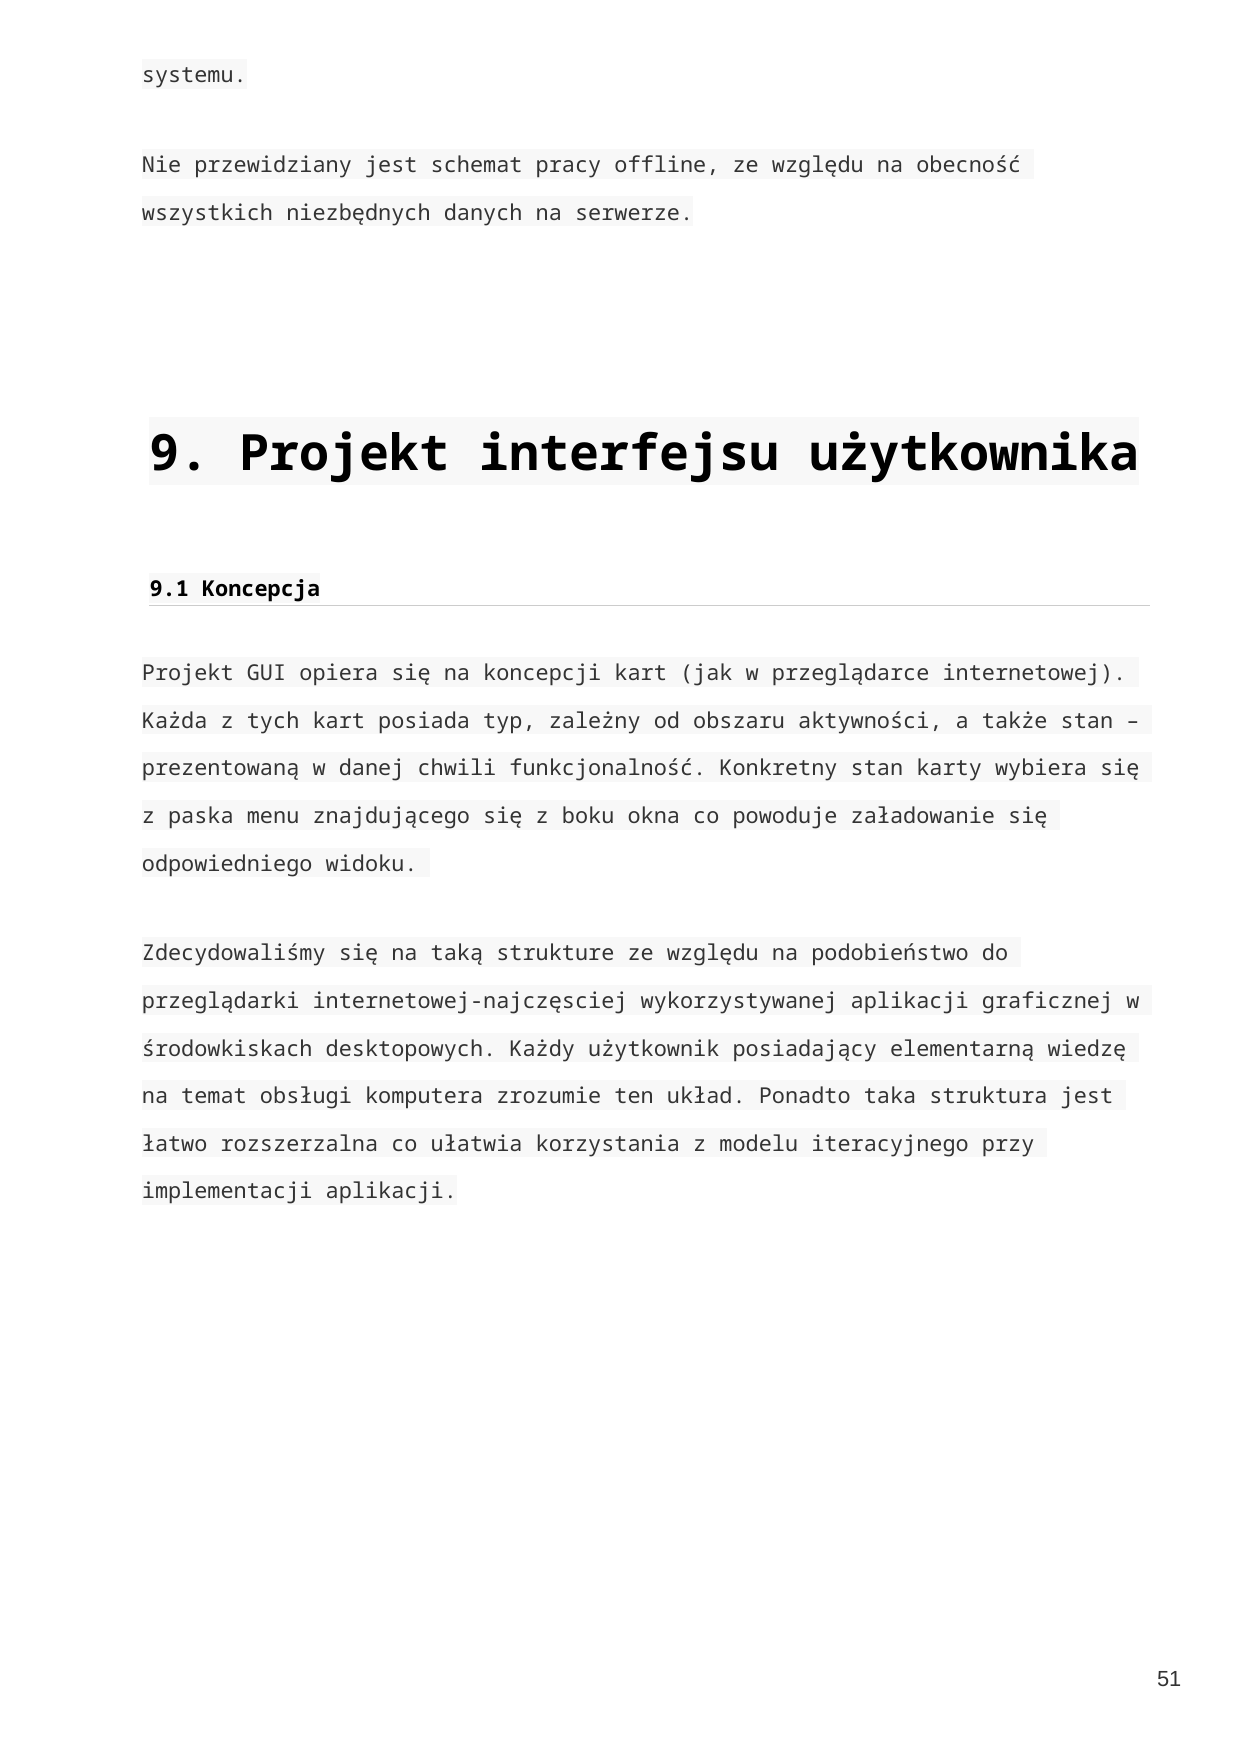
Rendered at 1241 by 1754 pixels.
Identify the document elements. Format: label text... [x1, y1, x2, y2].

subtitle 9.1 Koncepcja [149, 573, 1150, 605]
text Zdecydowaliśmy się na taką strukture ze względu na podobieństwo do przeglądarki internetowej-najczęsciej wykorzystywanej aplikacji graficznej w środowkiskach desktopowych. Każdy użytkownik posiadający elementarną wiedzę na temat obsługi komputera zrozumie ten układ. Ponadto taka struktura jest łatwo rozszerzalna co ułatwia korzystania z modelu iteracyjnego przy implementacji aplikacji. [142, 937, 1158, 1205]
text Nie przewidziany jest schemat pracy offline, ze względu na obecność wszystkich niezbędnych danych na serwerze. [142, 149, 1158, 226]
subtitle 9. Projekt interfejsu użytkownika [149, 299, 1150, 485]
text Projekt GUI opiera się na koncepcji kart (jak w przeglądarce internetowej). Każda z tych kart posiada typ, zależny od obszaru aktywności, a także stan – prezentowaną w danej chwili funkcjonalność. Konkretny stan karty wybiera się z paska menu znajdującego się z boku okna co powoduje załadowanie się odpowiedniego widoku. [142, 657, 1158, 877]
text Architektura systemu opiera się na schemacie klient - serwer. Wszystkie dane są umieszczone są w usłudze bazodanowej a program użytkownika komunikuje się z nią poprzez Internet. Serwer akceptuje połączenia tylko z wewnętrznej sieci firmy. Wyjątkiem jest konto Prezesa oraz Członków Zarządu, którzy mogą się komunikować z systemem bez korzystania z sieci wewnętrznej. Wszyscy inni pracownicy muszą korzystać z systemu tylko w zakładzie pracy albo korzystać z tunelowania. Powyższy zabieg jest kluczowy w celu utrzymania bezpieczeństwa systemu. [247, 59, 1158, 89]
